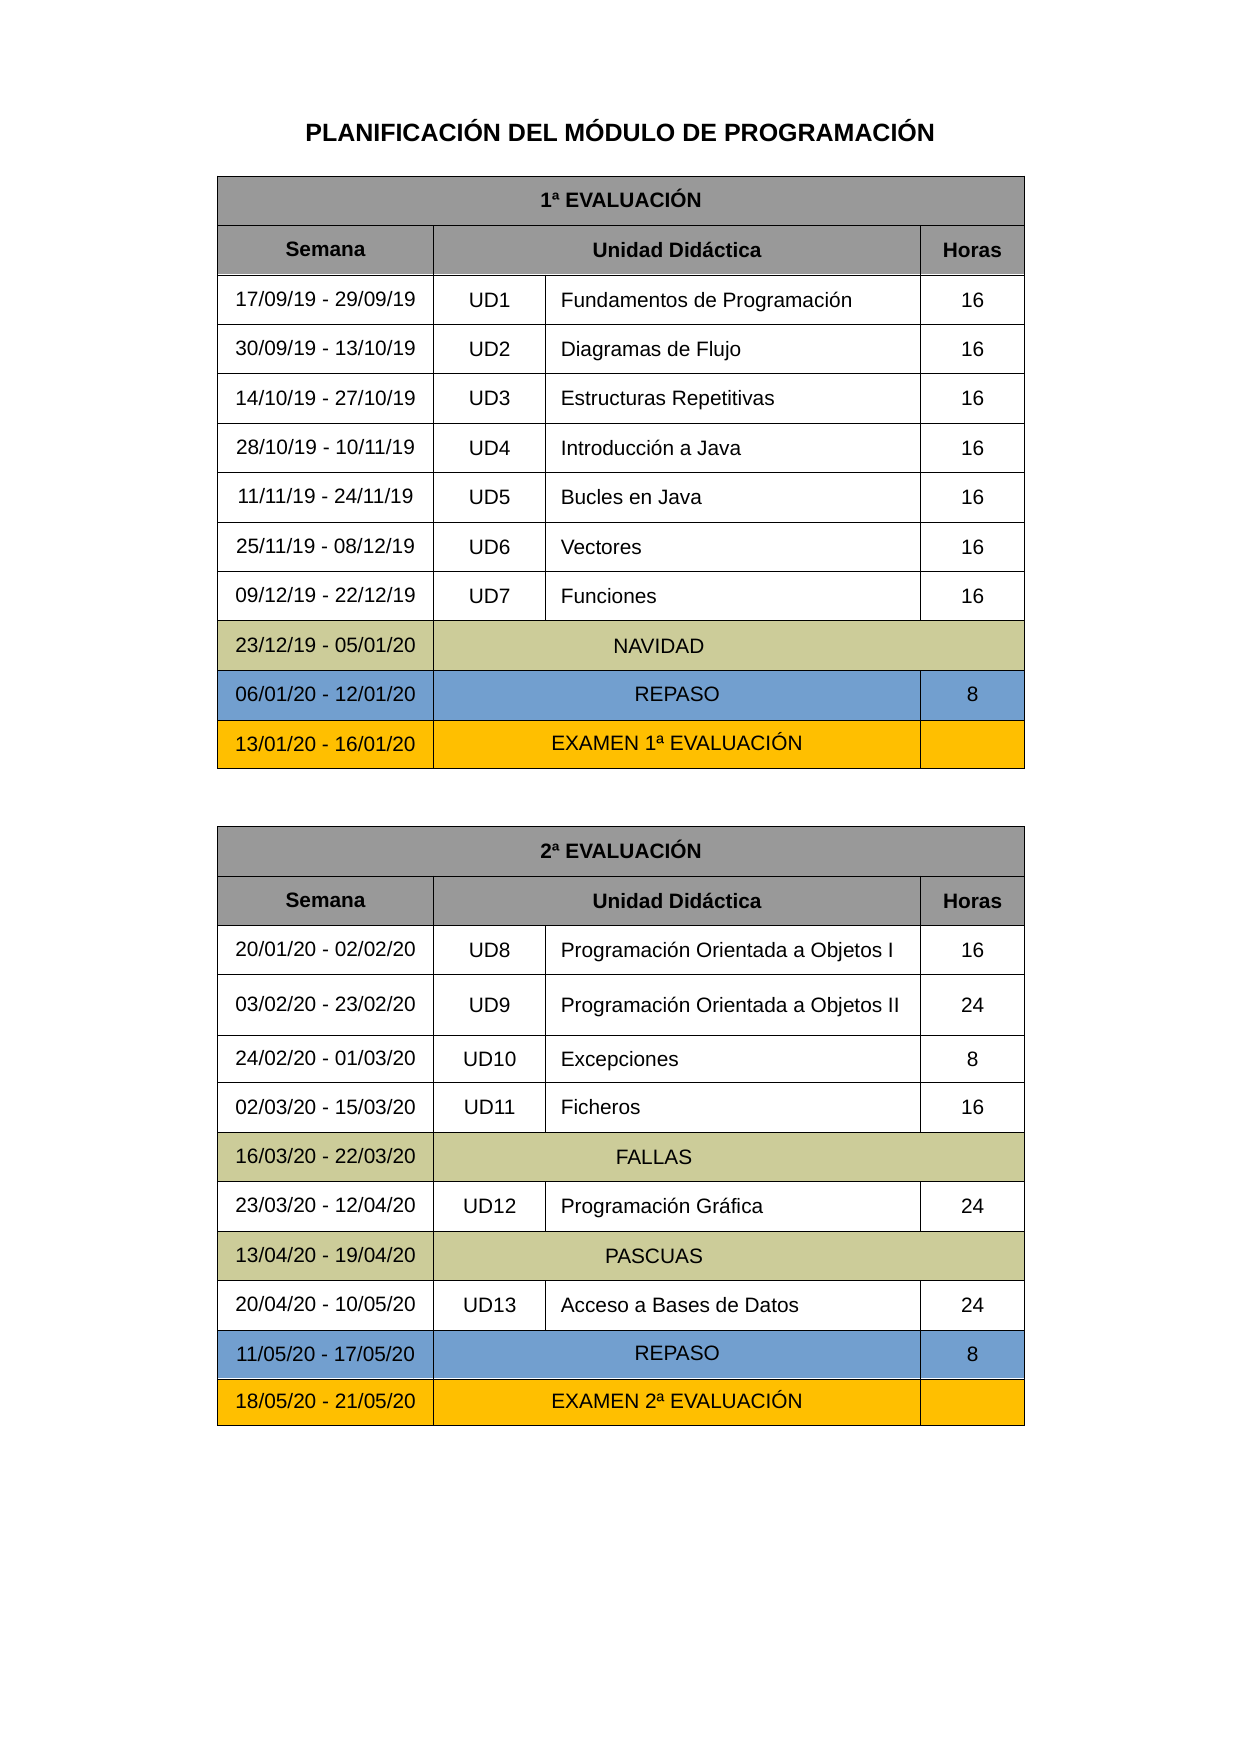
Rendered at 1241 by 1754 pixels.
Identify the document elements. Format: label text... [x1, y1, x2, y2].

table_cell Diagramas de Flujo [546, 325, 920, 373]
table_cell Introducción a Java [546, 424, 920, 472]
table_cell 14/10/19 - 27/10/19 [218, 374, 433, 423]
table_cell Horas [921, 877, 1024, 925]
table_cell [921, 721, 1024, 768]
table_cell UD4 [434, 424, 545, 472]
table_cell UD6 [434, 523, 545, 571]
table_cell [217, 769, 1024, 826]
table_cell 20/01/20 - 02/02/20 [218, 926, 433, 974]
table_cell EXAMEN 2ª EVALUACIÓN [434, 1380, 920, 1425]
table_cell Unidad Didáctica [434, 226, 920, 274]
table_cell Bucles en Java [546, 473, 920, 522]
table_cell Unidad Didáctica [434, 877, 920, 925]
table_cell 16 [921, 473, 1024, 522]
table_cell Programación Orientada a Objetos I [546, 926, 920, 974]
table_cell NAVIDAD [434, 621, 1024, 670]
table_cell Semana [218, 877, 433, 925]
table_cell REPASO [434, 1331, 920, 1378]
table_cell 24/02/20 - 01/03/20 [218, 1036, 433, 1082]
table_cell 13/04/20 - 19/04/20 [218, 1232, 433, 1280]
table_cell 24 [921, 1281, 1024, 1329]
table_cell UD5 [434, 473, 545, 522]
table_cell UD7 [434, 572, 545, 620]
table_cell 16 [921, 276, 1024, 324]
text PLANIFICACIÓN DEL MÓDULO DE PROGRAMACIÓN [118, 118, 1122, 147]
table_cell 16 [921, 1083, 1024, 1132]
table_cell Vectores [546, 523, 920, 571]
table_cell Ficheros [546, 1083, 920, 1132]
table_cell 23/12/19 - 05/01/20 [218, 621, 433, 670]
table_cell [921, 1380, 1024, 1425]
table_cell UD2 [434, 325, 545, 373]
table_cell 17/09/19 - 29/09/19 [218, 276, 433, 324]
table_cell Excepciones [546, 1036, 920, 1082]
table_cell Estructuras Repetitivas [546, 374, 920, 423]
table_cell 24 [921, 975, 1024, 1035]
table_cell Semana [218, 226, 433, 274]
table_cell Horas [921, 226, 1024, 274]
table_cell Fundamentos de Programación [546, 276, 920, 324]
table_cell Funciones [546, 572, 920, 620]
table_cell 25/11/19 - 08/12/19 [218, 523, 433, 571]
table_cell 06/01/20 - 12/01/20 [218, 671, 433, 720]
table_cell 8 [921, 1331, 1024, 1378]
table_cell 16 [921, 926, 1024, 974]
table_cell Programación Gráfica [546, 1182, 920, 1231]
table_cell 03/02/20 - 23/02/20 [218, 975, 433, 1035]
table_cell 18/05/20 - 21/05/20 [218, 1380, 433, 1425]
table_cell 2ª EVALUACIÓN [218, 827, 1024, 876]
table_cell 16 [921, 374, 1024, 423]
table_cell UD11 [434, 1083, 545, 1132]
table_cell UD13 [434, 1281, 545, 1329]
table_cell REPASO [434, 671, 920, 720]
table_cell 11/05/20 - 17/05/20 [218, 1331, 433, 1378]
table_cell 11/11/19 - 24/11/19 [218, 473, 433, 522]
table_cell 28/10/19 - 10/11/19 [218, 424, 433, 472]
table_cell 16 [921, 325, 1024, 373]
table_cell UD8 [434, 926, 545, 974]
table_cell 09/12/19 - 22/12/19 [218, 572, 433, 620]
table_cell UD9 [434, 975, 545, 1035]
table_header 1ª EVALUACIÓN [218, 177, 1024, 225]
table_cell Acceso a Bases de Datos [546, 1281, 920, 1329]
table_cell UD1 [434, 276, 545, 324]
table_cell 16 [921, 572, 1024, 620]
table_cell 24 [921, 1182, 1024, 1231]
table_cell Programación Orientada a Objetos II [546, 975, 920, 1035]
table_cell 8 [921, 1036, 1024, 1082]
table_cell UD3 [434, 374, 545, 423]
table_cell 30/09/19 - 13/10/19 [218, 325, 433, 373]
table_cell 8 [921, 671, 1024, 720]
table_cell 20/04/20 - 10/05/20 [218, 1281, 433, 1329]
table_cell 23/03/20 - 12/04/20 [218, 1182, 433, 1231]
table_cell FALLAS [434, 1133, 1024, 1181]
table_cell 16 [921, 523, 1024, 571]
table_cell 16/03/20 - 22/03/20 [218, 1133, 433, 1181]
table_cell EXAMEN 1ª EVALUACIÓN [434, 721, 920, 768]
table_cell UD10 [434, 1036, 545, 1082]
table_cell 16 [921, 424, 1024, 472]
table_cell UD12 [434, 1182, 545, 1231]
table_cell PASCUAS [434, 1232, 1024, 1280]
table_cell 13/01/20 - 16/01/20 [218, 721, 433, 768]
table_cell 02/03/20 - 15/03/20 [218, 1083, 433, 1132]
